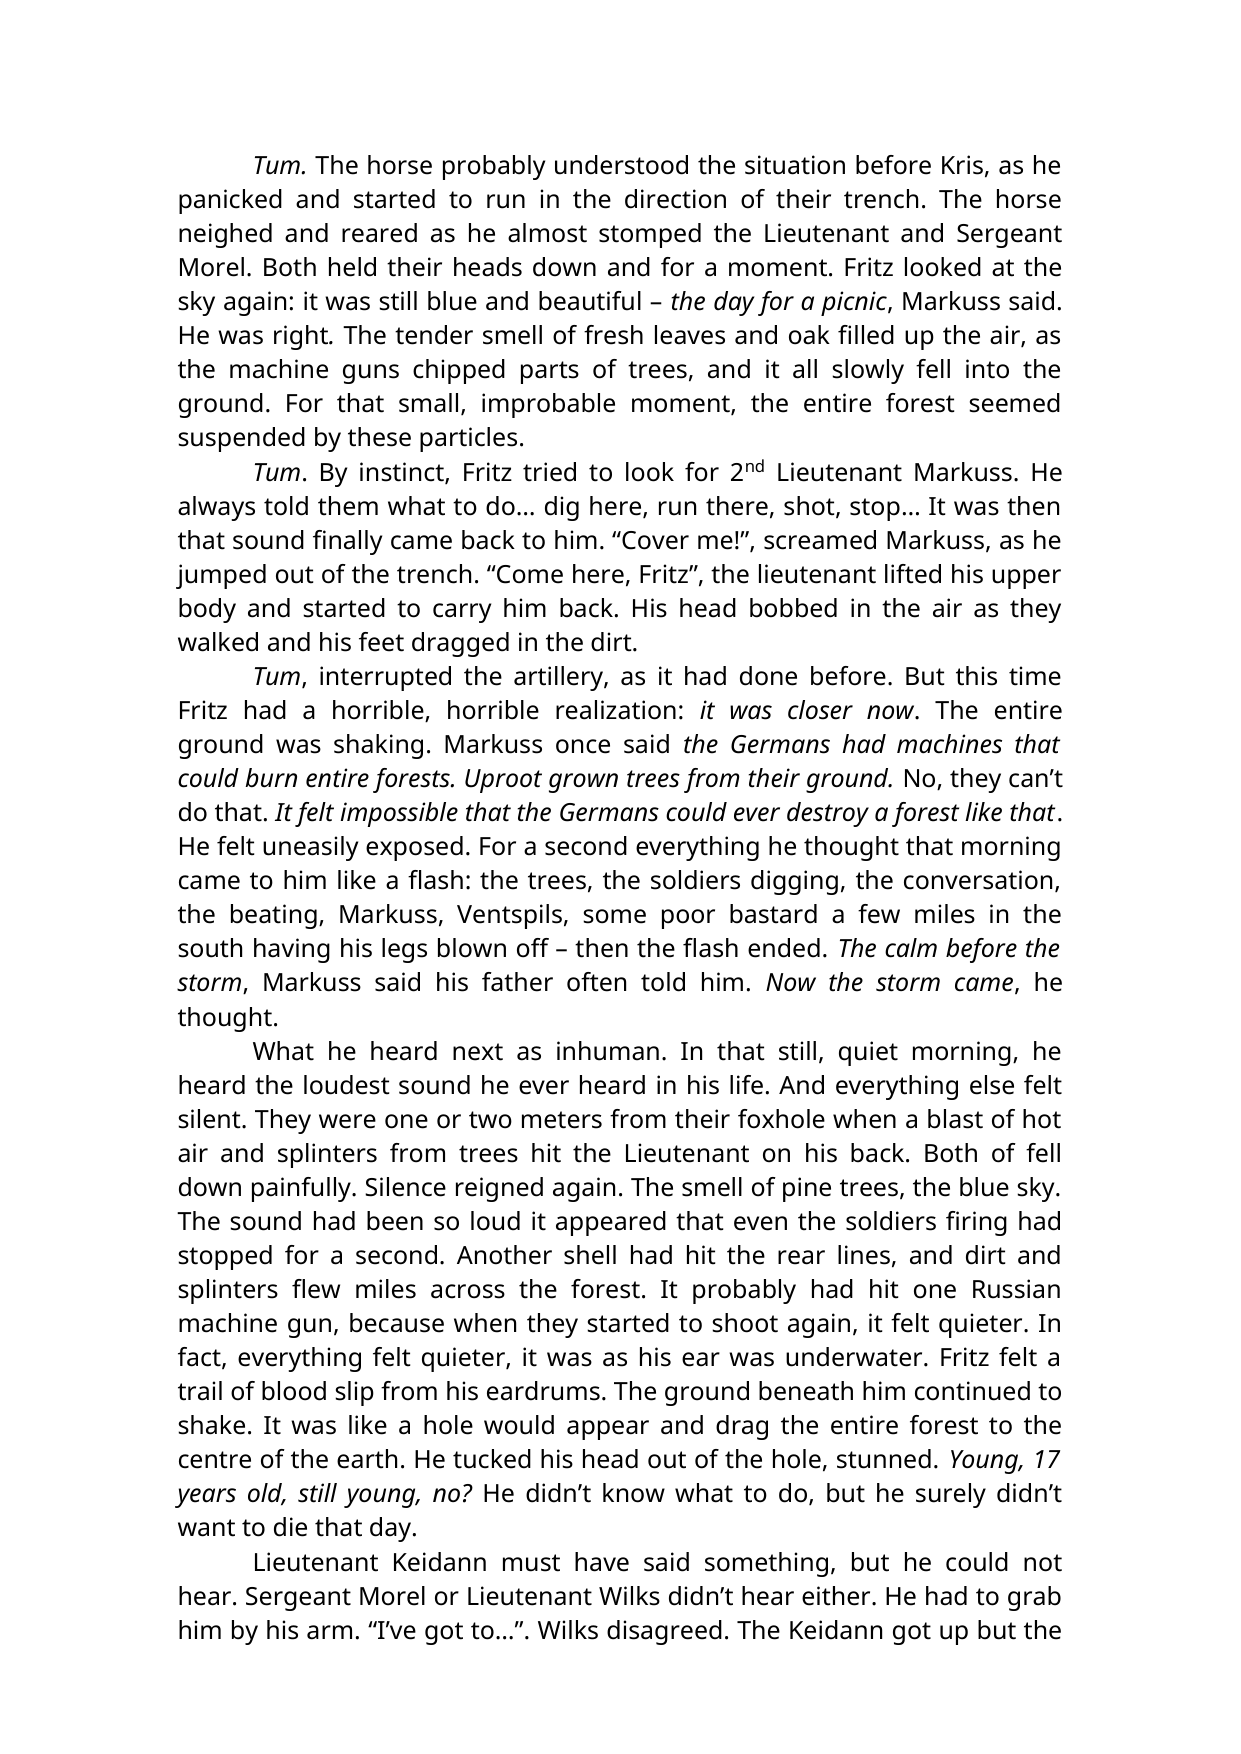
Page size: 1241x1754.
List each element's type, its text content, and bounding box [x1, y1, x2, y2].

text What he heard next as inhuman. In that still, quiet morning, he heard the loudest sound he ever heard in his life. And everything else felt silent. They were one or two meters from their foxhole when a blast of hot air and splinters from trees hit the Lieutenant on his back. Both of fell down painfully. Silence reigned again. The smell of pine trees, the blue sky. The sound had been so loud it appeared that even the soldiers firing had stopped for a second. Another shell had hit the rear lines, and dirt and splinters flew miles across the forest. It probably had hit one Russian machine gun, because when they started to shoot again, it felt quieter. In fact, everything felt quieter, it was as his ear was underwater. Fritz felt a trail of blood slip from his eardrums. The ground beneath him continued to shake. It was like a hole would appear and drag the entire forest to the centre of the earth. He tucked his head out of the hole, stunned. Young, 17 years old, still young, no? He didn’t know what to do, but he surely didn’t want to die that day. [177, 1033, 1063, 1544]
text Tum, interrupted the artillery, as it had done before. But this time Fritz had a horrible, horrible realization: it was closer now. The entire ground was shaking. Markuss once said the Germans had machines that could burn entire forests. Uproot grown trees from their ground. No, they can’t do that. It felt impossible that the Germans could ever destroy a forest like that. He felt uneasily exposed. For a second everything he thought that morning came to him like a flash: the trees, the soldiers digging, the conversation, the beating, Markuss, Ventspils, some poor bastard a few miles in the south having his legs blown off – then the flash ended. The calm before the storm, Markuss said his father often told him. Now the storm came, he thought. [177, 658, 1063, 1033]
text Tum. The horse probably understood the situation before Kris, as he panicked and started to run in the direction of their trench. The horse neighed and reared as he almost stomped the Lieutenant and Sergeant Morel. Both held their heads down and for a moment. Fritz looked at the sky again: it was still blue and beautiful – the day for a picnic, Markuss said. He was right. The tender smell of fresh leaves and oak filled up the air, as the machine guns chipped parts of trees, and it all slowly fell into the ground. For that small, improbable moment, the entire forest seemed suspended by these particles. [177, 148, 1063, 454]
text Lieutenant Keidann must have said something, but he could not hear. Sergeant Morel or Lieutenant Wilks didn’t hear either. He had to grab him by his arm. “I’ve got to…”. Wilks disagreed. The Keidann got up but the [177, 1544, 1063, 1646]
text Tum. By instinct, Fritz tried to look for 2nd Lieutenant Markuss. He always told them what to do… dig here, run there, shot, stop… It was then that sound finally came back to him. “Cover me!”, screamed Markuss, as he jumped out of the trench. “Come here, Fritz”, the lieutenant lifted his upper body and started to carry him back. His head bobbed in the air as they walked and his feet dragged in the dirt. [177, 454, 1063, 658]
